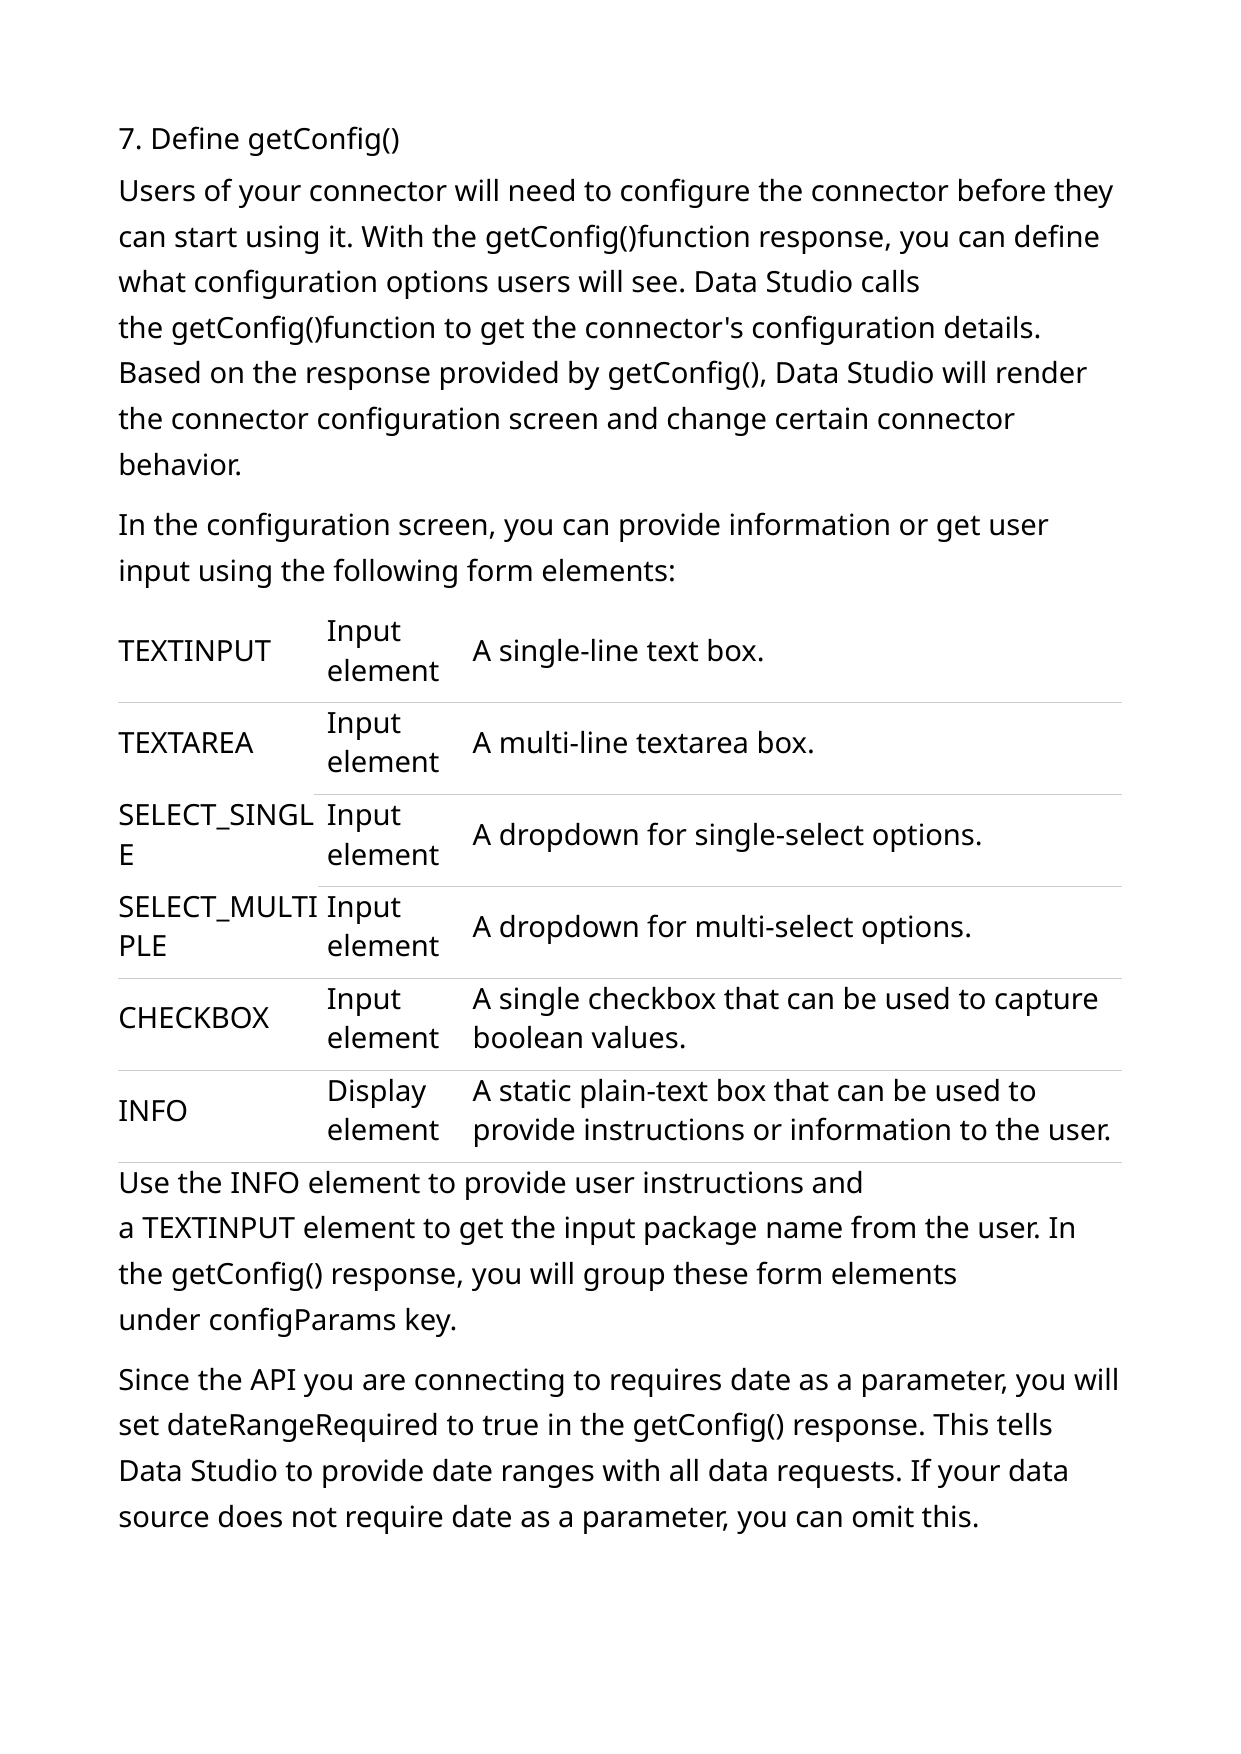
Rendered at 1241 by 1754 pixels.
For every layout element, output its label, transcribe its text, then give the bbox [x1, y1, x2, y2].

table_cell Input element [327, 795, 472, 886]
table_cell Input element [327, 703, 472, 794]
table_header A single-line text box. [473, 610, 1122, 702]
table_cell Input element [327, 979, 472, 1070]
table_cell Display element [327, 1071, 472, 1162]
table_cell A single checkbox that can be used to capture boolean values. [473, 979, 1122, 1070]
text Use the INFO element to provide user instructions and a TEXTINPUT element to get the input package name from the user. In the getConfig() response, you will group these form elements under configParams key. [118, 1163, 1122, 1338]
table_cell TEXTAREA [118, 703, 327, 794]
table_header Input element [327, 610, 472, 702]
table_cell SELECT_MULTIPLE [118, 887, 327, 978]
table_cell A dropdown for single-select options. [473, 795, 1122, 886]
table_cell A dropdown for multi-select options. [473, 887, 1122, 978]
table_cell CHECKBOX [118, 979, 327, 1070]
text Users of your connector will need to configure the connector before they can start using it. With the getConfig()function response, you can define what configuration options users will see. Data Studio calls the getConfig()function to get the connector's configuration details. Based on the response provided by getConfig(), Data Studio will render the connector configuration screen and change certain connector behavior. [118, 170, 1122, 484]
table_cell INFO [118, 1071, 327, 1162]
text Since the API you are connecting to requires date as a parameter, you will set dateRangeRequired to true in the getConfig() response. This tells Data Studio to provide date ranges with all data requests. If your data source does not require date as a parameter, you can omit this. [118, 1359, 1122, 1536]
table_cell SELECT_SINGLE [118, 795, 327, 886]
table_cell A multi-line textarea box. [473, 703, 1122, 794]
subtitle 7. Define getConfig() [118, 118, 1122, 158]
table_cell Input element [327, 887, 472, 978]
table_cell A static plain-text box that can be used to provide instructions or information to the user. [473, 1071, 1122, 1162]
table_header TEXTINPUT [118, 610, 327, 702]
text In the configuration screen, you can provide information or get user input using the following form elements: [118, 504, 1122, 589]
